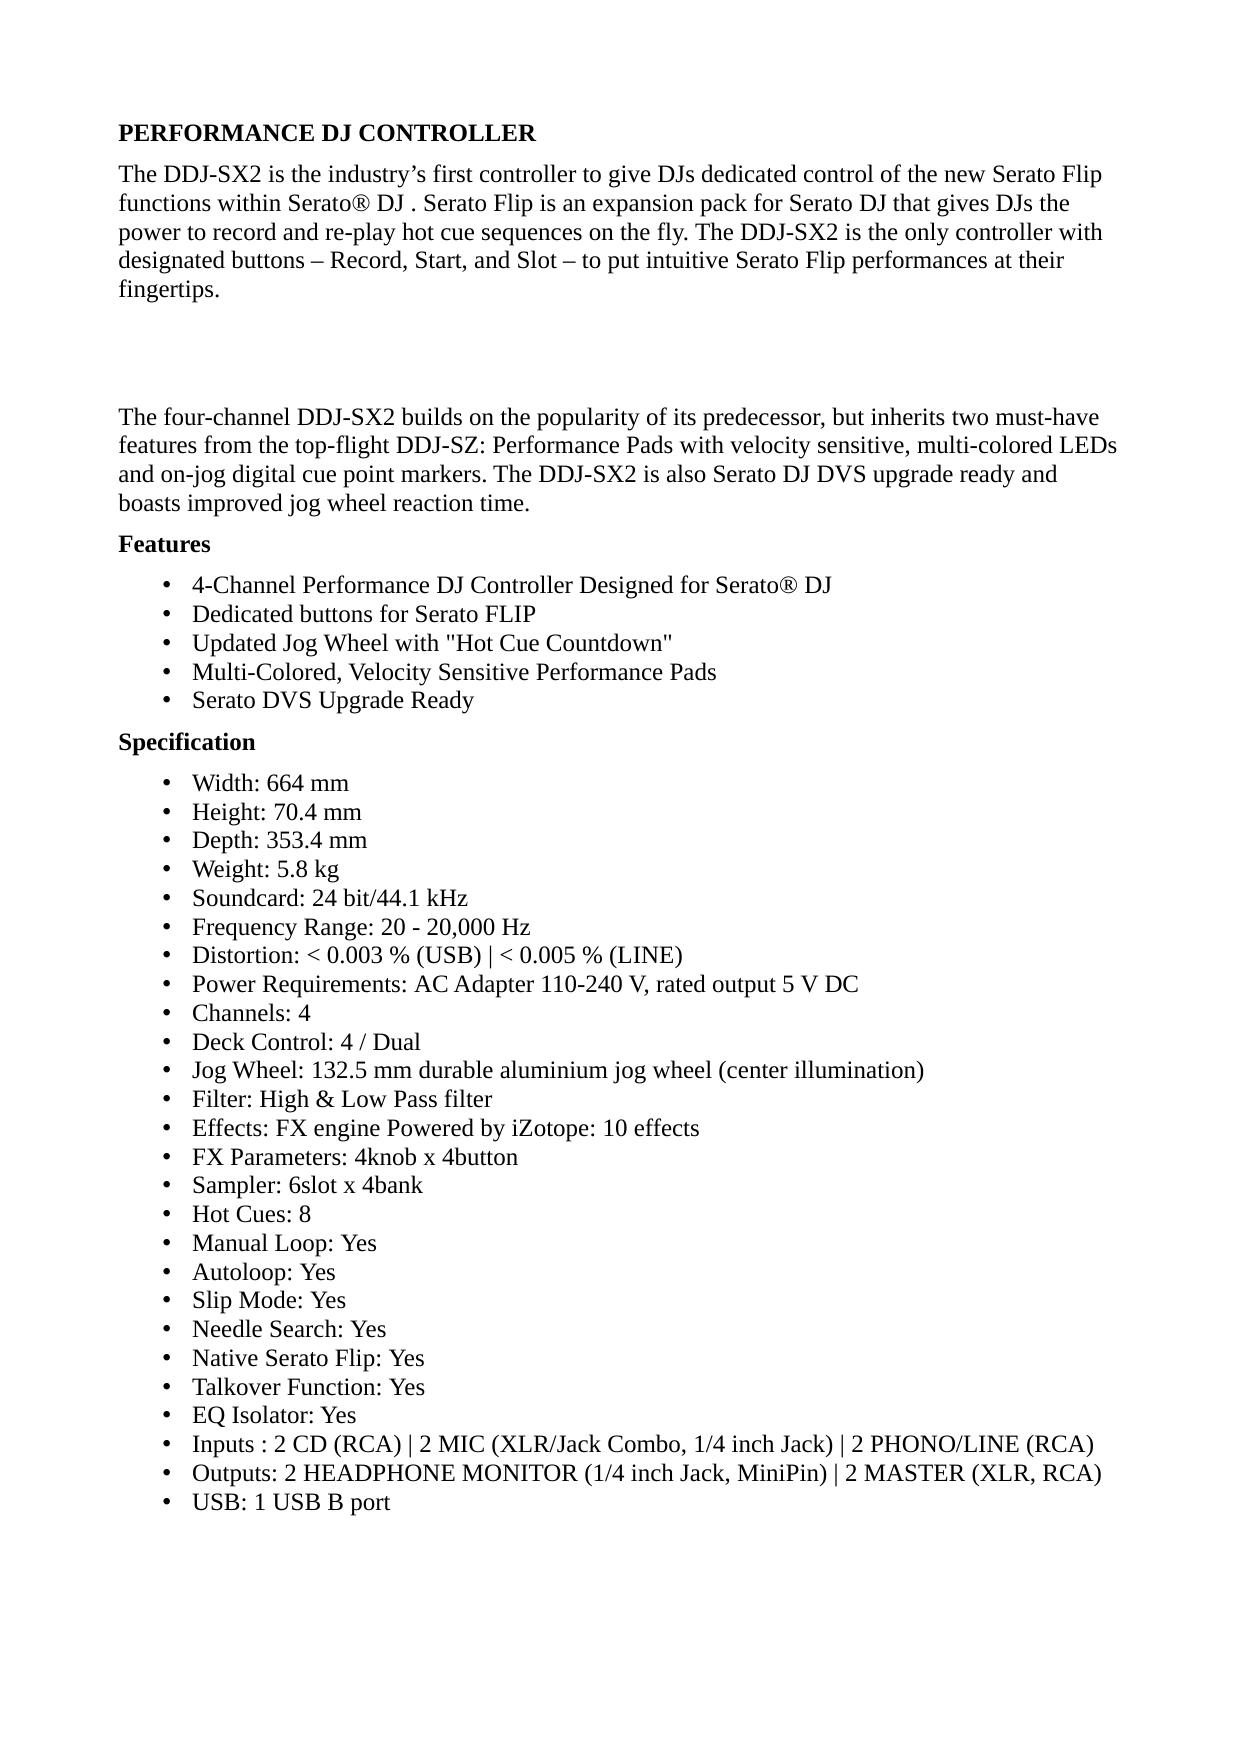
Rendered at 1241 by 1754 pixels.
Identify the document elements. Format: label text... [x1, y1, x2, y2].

list Channels: 4 [162, 998, 1122, 1027]
list Deck Control: 4 / Dual [162, 1027, 1122, 1056]
list USB: 1 USB B port [162, 1487, 1122, 1516]
list Soundcard: 24 bit/44.1 kHz [162, 883, 1122, 912]
list EQ Isolator: Yes [162, 1401, 1122, 1429]
list Native Serato Flip: Yes [162, 1343, 1122, 1372]
text PERFORMANCE DJ CONTROLLER [118, 118, 1122, 147]
list Jog Wheel: 132.5 mm durable aluminium jog wheel (center illumination) [162, 1056, 1122, 1084]
list Height: 70.4 mm [162, 797, 1122, 826]
list Effects: FX engine Powered by iZotope: 10 effects [162, 1113, 1122, 1142]
list Outputs: 2 HEADPHONE MONITOR (1/4 inch Jack, MiniPin) | 2 MASTER (XLR, RCA) [162, 1458, 1122, 1487]
list Needle Search: Yes [162, 1314, 1122, 1343]
list Inputs : 2 CD (RCA) | 2 MIC (XLR/Jack Combo, 1/4 inch Jack) | 2 PHONO/LINE (RCA) [162, 1429, 1122, 1458]
list Distortion: < 0.003 % (USB) | < 0.005 % (LINE) [162, 941, 1122, 969]
list Serato DVS Upgrade Ready [162, 686, 1122, 714]
list Talkover Function: Yes [162, 1372, 1122, 1401]
list Filter: High & Low Pass filter [162, 1084, 1122, 1113]
text Specification [118, 727, 1122, 756]
text The DDJ-SX2 is the industry’s first controller to give DJs dedicated control of the new Serato Flip functions within Serato® DJ . Serato Flip is an expansion pack for Serato DJ that gives DJs the power to record and re-play hot cue sequences on the fly. The DDJ-SX2 is the only controller with designated buttons – Record, Start, and Slot – to put intuitive Serato Flip performances at their fingertips. [118, 159, 1122, 303]
list Hot Cues: 8 [162, 1199, 1122, 1228]
list Sampler: 6slot x 4bank [162, 1171, 1122, 1199]
list Slip Mode: Yes [162, 1286, 1122, 1314]
list Multi-Colored, Velocity Sensitive Performance Pads [162, 657, 1122, 686]
text Features [118, 529, 1122, 558]
list Power Requirements: AC Adapter 110-240 V, rated output 5 V DC [162, 969, 1122, 998]
list 4-Channel Performance DJ Controller Designed for Serato® DJ [162, 571, 1122, 599]
list Updated Jog Wheel with "Hot Cue Countdown" [162, 628, 1122, 657]
text The four-channel DDJ-SX2 builds on the popularity of its predecessor, but inherits two must-have features from the top-flight DDJ-SZ: Performance Pads with velocity sensitive, multi-colored LEDs and on-jog digital cue point markers. The DDJ-SX2 is also Serato DJ DVS upgrade ready and boasts improved jog wheel reaction time. [118, 402, 1122, 517]
list Frequency Range: 20 - 20,000 Hz [162, 912, 1122, 941]
list Width: 664 mm [162, 768, 1122, 797]
list Manual Loop: Yes [162, 1228, 1122, 1257]
list Depth: 353.4 mm [162, 826, 1122, 854]
list Autoloop: Yes [162, 1257, 1122, 1286]
list Dedicated buttons for Serato FLIP [162, 599, 1122, 628]
list FX Parameters: 4knob x 4button [162, 1142, 1122, 1171]
list Weight: 5.8 kg [162, 854, 1122, 883]
